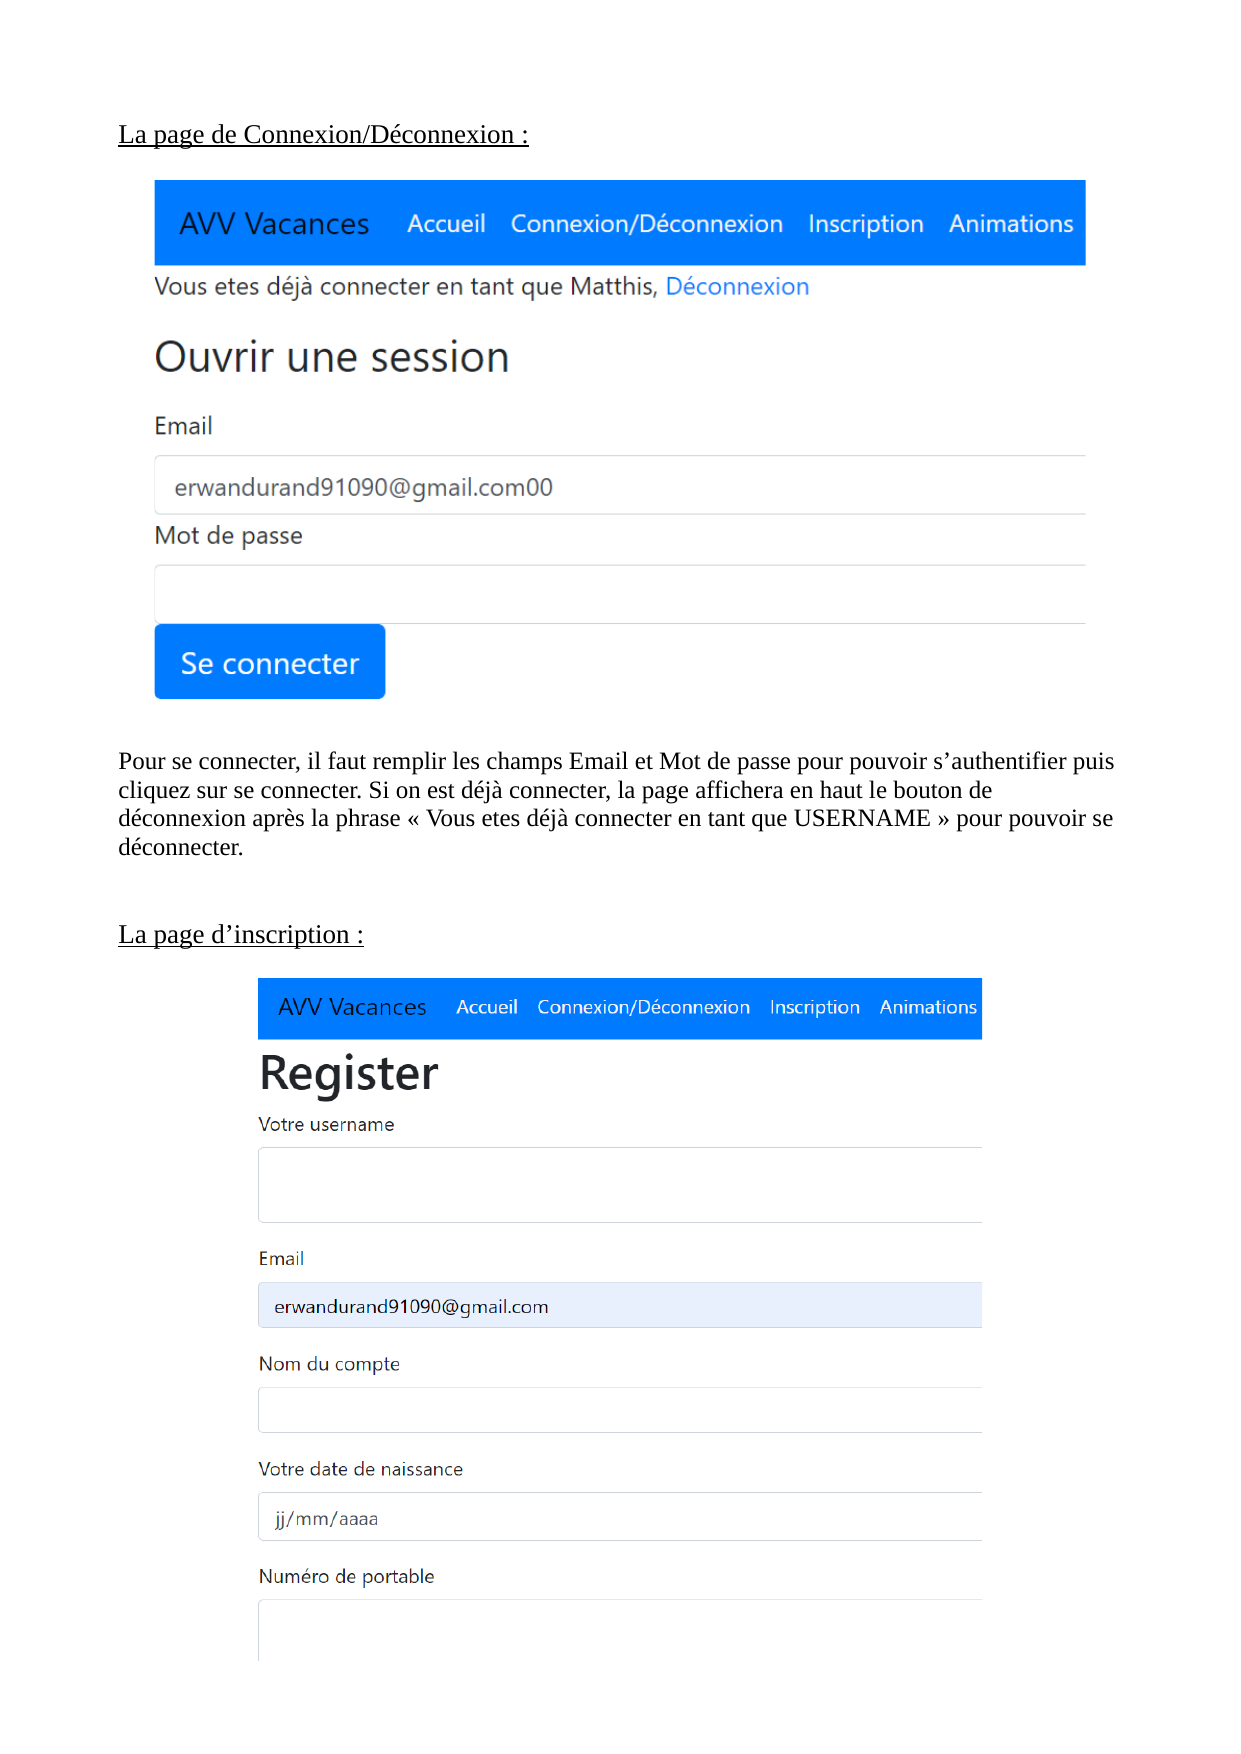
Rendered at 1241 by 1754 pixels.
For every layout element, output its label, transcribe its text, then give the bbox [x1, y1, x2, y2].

picture [258, 978, 983, 1661]
picture [154, 180, 1086, 746]
text La page de Connexion/Déconnexion : [118, 118, 1122, 149]
text La page d’inscription : [118, 918, 1122, 950]
text Pour se connecter, il faut remplir les champs Email et Mot de passe pour pouvoir s’authentifier puis cliquez sur se connecter. Si on est déjà connecter, la page affichera en haut le bouton de déconnexion après la phrase « Vous etes déjà connecter en tant que USERNAME » pour pouvoir se déconnecter. [118, 180, 1122, 861]
